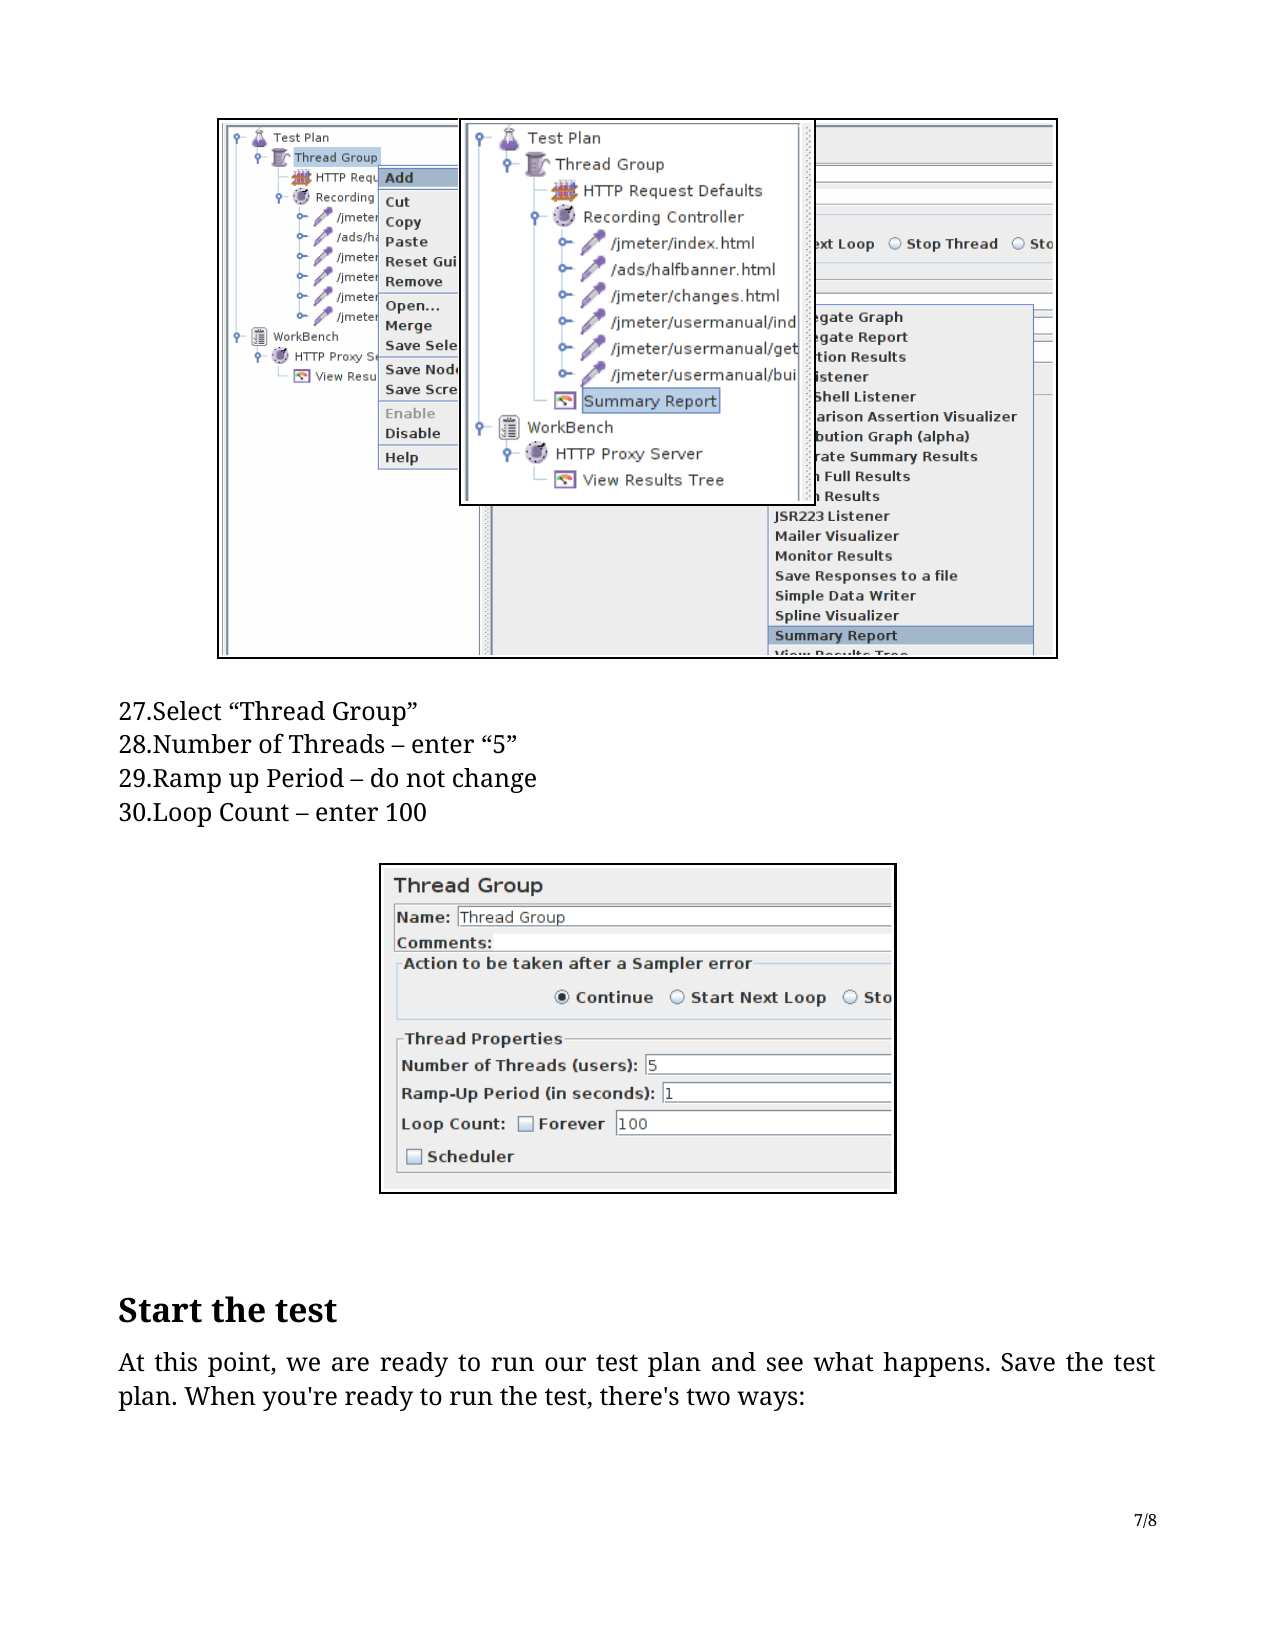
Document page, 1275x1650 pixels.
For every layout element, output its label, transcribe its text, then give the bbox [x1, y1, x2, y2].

text At this point, we are ready to run our test plan and see what happens. Save the test plan. When you're ready to run the test, there's two ways: [118, 1345, 1157, 1413]
list Loop Count – enter 100 [118, 795, 1157, 829]
list Select “Thread Group” [118, 693, 1157, 727]
picture [383, 868, 892, 1189]
list Ramp up Period – do not change [118, 761, 1157, 795]
picture [222, 123, 1053, 655]
list Number of Threads – enter “5” [118, 727, 1157, 761]
picture [463, 123, 812, 501]
subtitle Start the test [118, 1287, 1157, 1332]
list [219, 120, 1056, 657]
